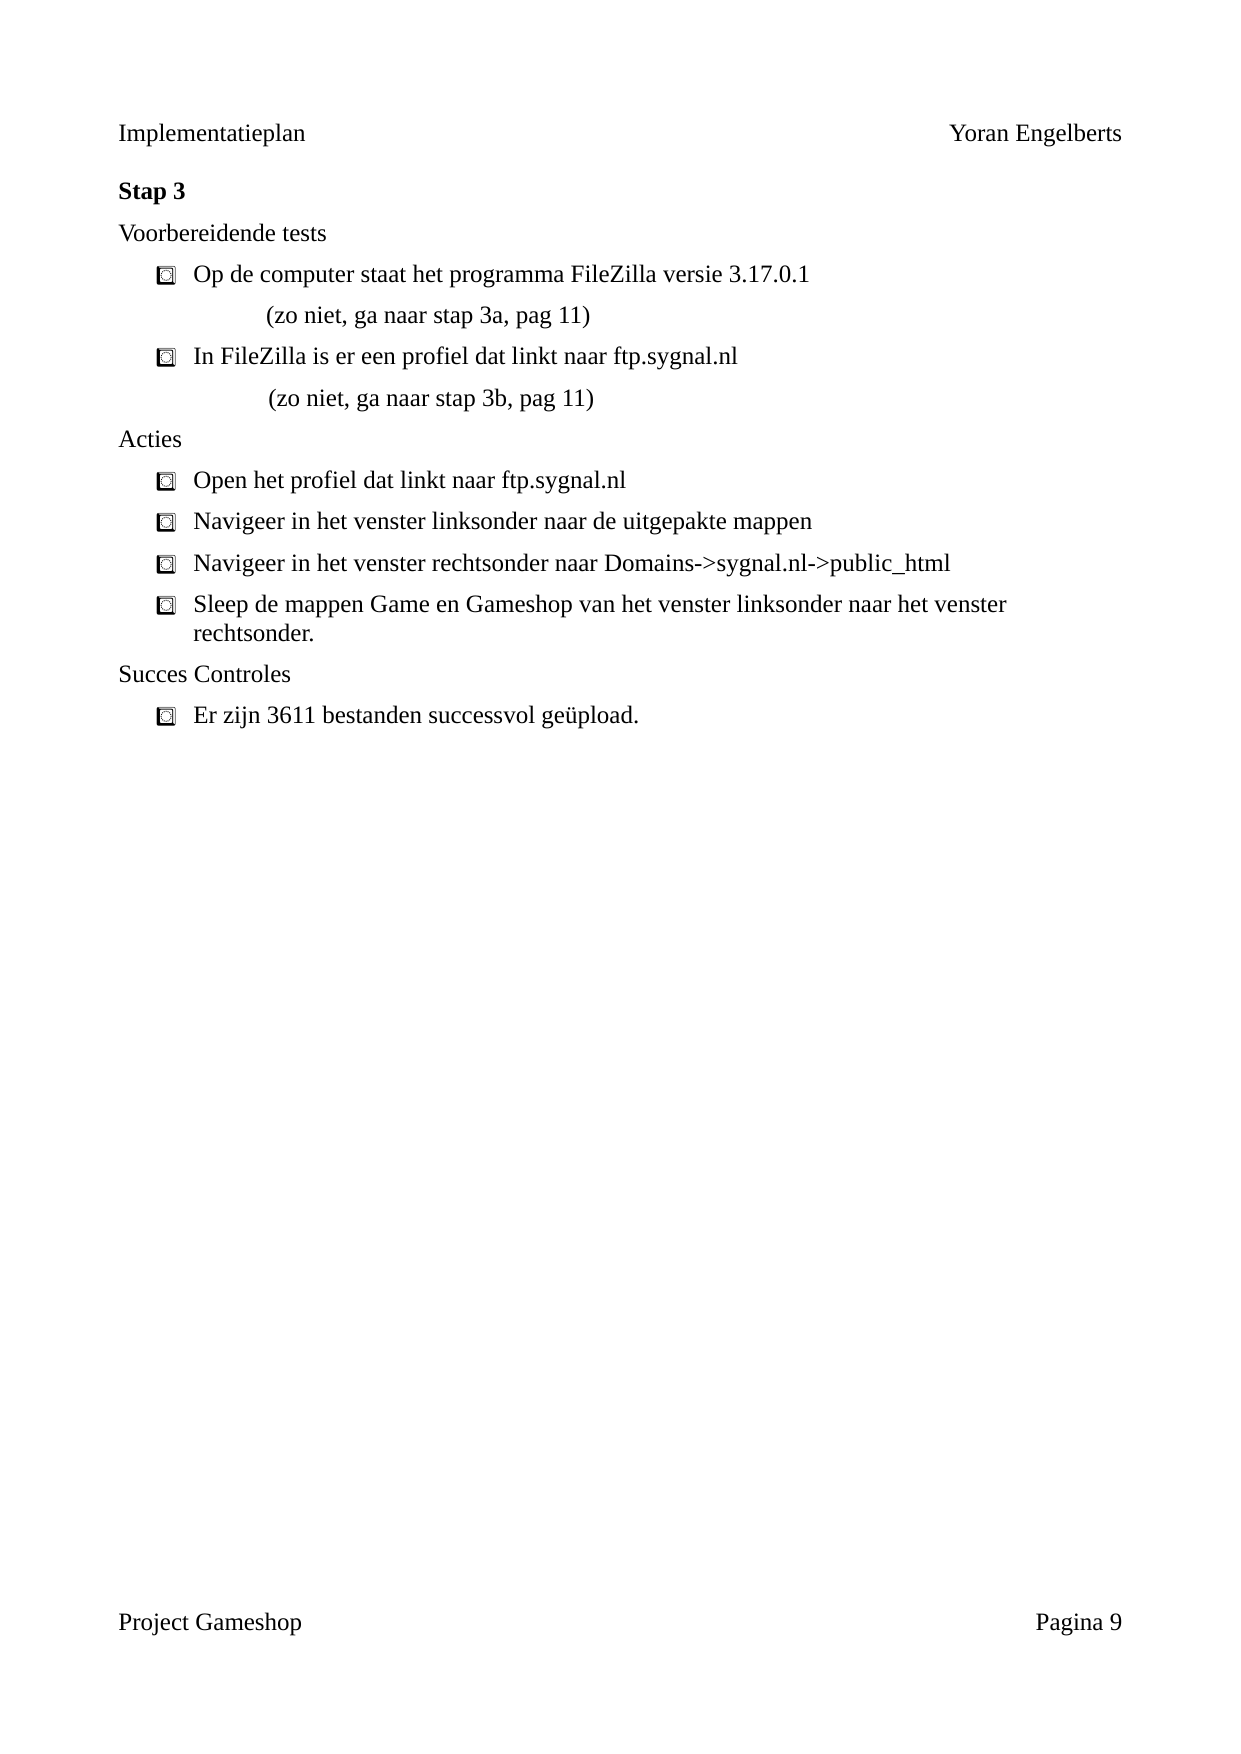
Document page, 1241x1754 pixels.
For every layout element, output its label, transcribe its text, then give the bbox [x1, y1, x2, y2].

list Open het profiel dat linkt naar ftp.sygnal.nl [156, 465, 1122, 494]
text (zo niet, ga naar stap 3a, pag 11) [118, 300, 1122, 329]
list Navigeer in het venster linksonder naar de uitgepakte mappen [156, 506, 1122, 535]
list (zo niet, ga naar stap 3b, pag 11) [231, 383, 1122, 411]
text Acties [118, 424, 1122, 453]
list Sleep de mappen Game en Gameshop van het venster linksonder naar het venster rechtsonder. [156, 589, 1122, 646]
list Navigeer in het venster rechtsonder naar Domains->sygnal.nl->public_html [156, 548, 1122, 576]
list In FileZilla is er een profiel dat linkt naar ftp.sygnal.nl [156, 341, 1122, 370]
list Op de computer staat het programma FileZilla versie 3.17.0.1 [156, 259, 1122, 288]
text Succes Controles [118, 659, 1122, 688]
list Er zijn 3611 bestanden successvol geüpload. [156, 700, 1122, 729]
text Voorbereidende tests [118, 218, 1122, 246]
text Stap 3 [118, 176, 1122, 205]
